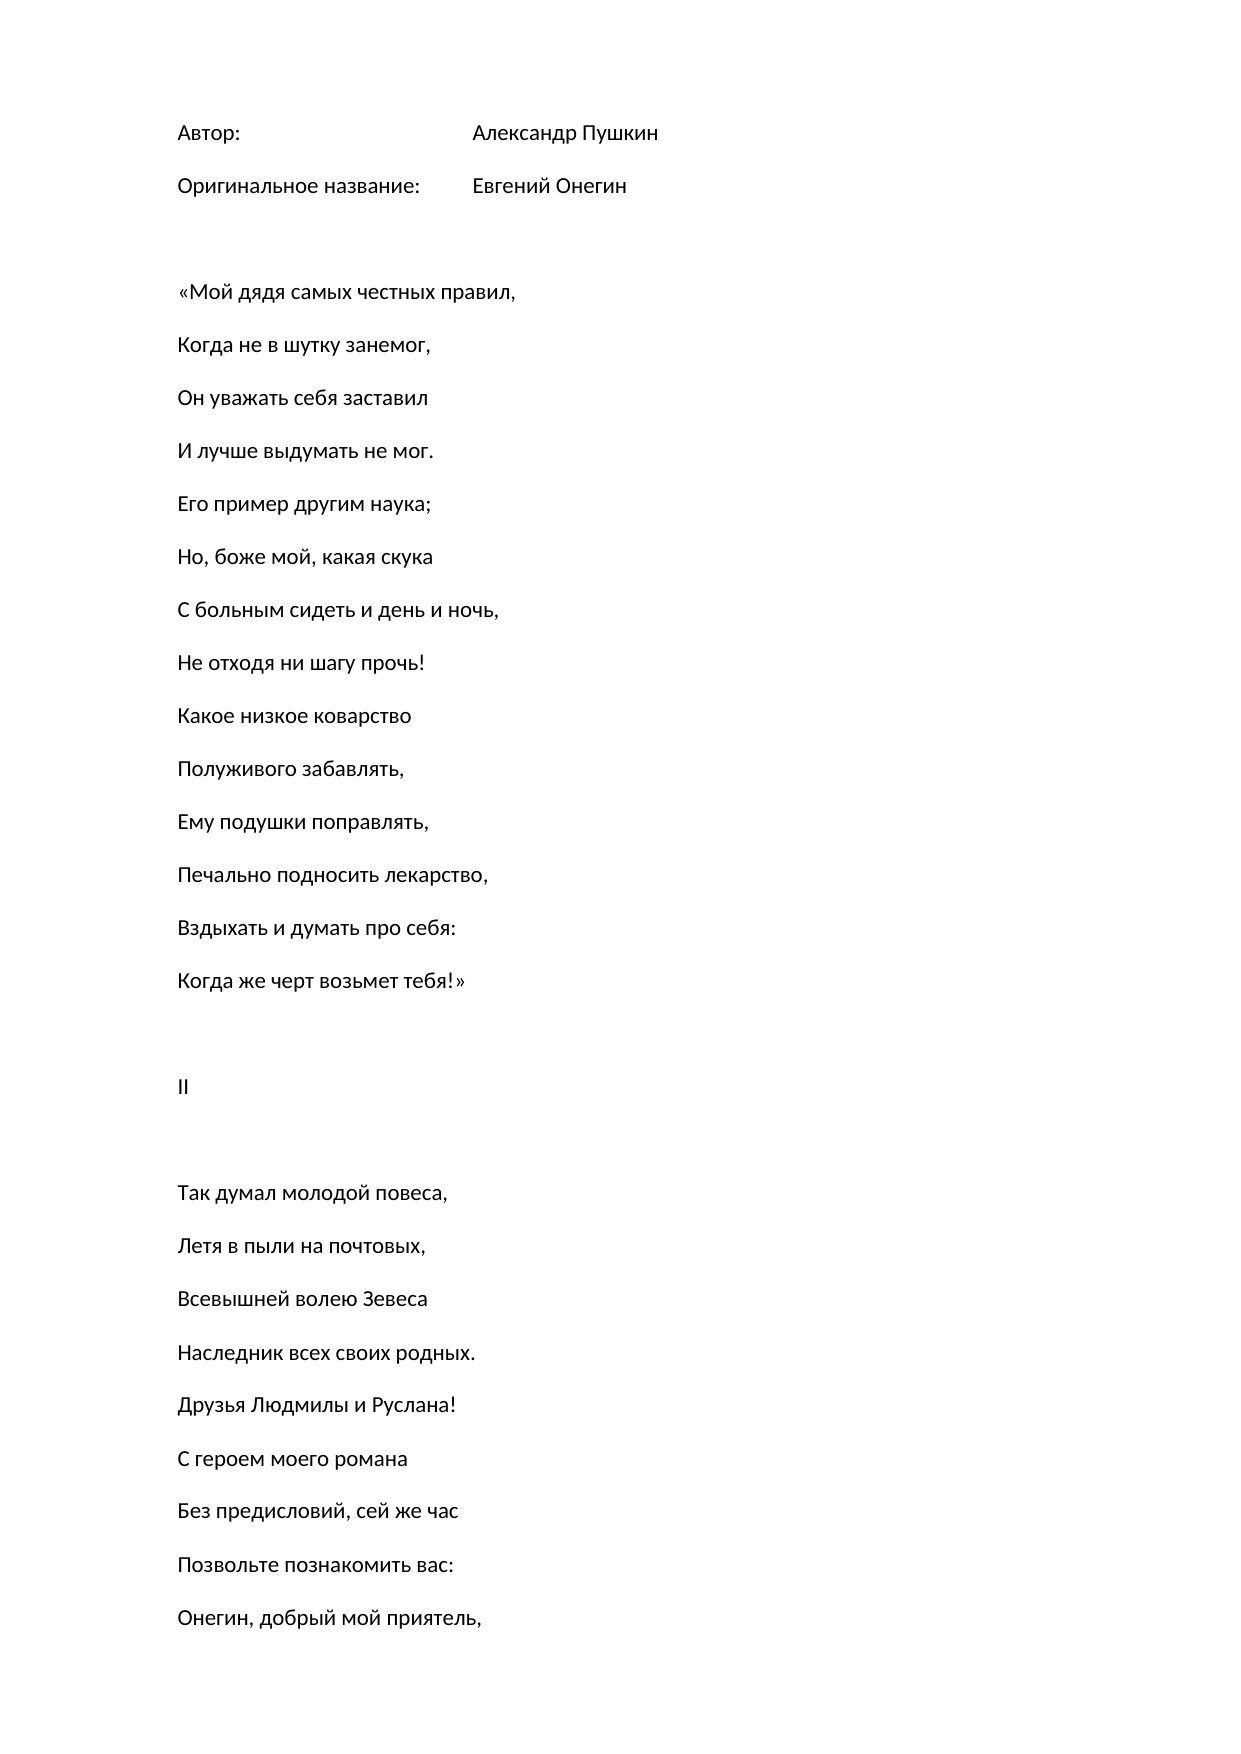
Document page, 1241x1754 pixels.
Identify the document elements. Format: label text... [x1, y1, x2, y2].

text Когда не в шутку занемог, [177, 330, 1152, 358]
text «Мой дядя самых честных правил, [177, 277, 1152, 305]
text Друзья Людмилы и Руслана! [177, 1391, 1152, 1419]
text Без предисловий, сей же час [177, 1497, 1152, 1525]
text Полуживого забавлять, [177, 754, 1152, 782]
text Так думал молодой повеса, [177, 1178, 1152, 1207]
text Оригинальное название: Евгений Онегин [177, 171, 1152, 199]
text Вздыхать и думать про себя: [177, 913, 1152, 941]
text Его пример другим наука; [177, 489, 1152, 517]
text Какое низкое коварство [177, 701, 1152, 729]
text С больным сидеть и день и ночь, [177, 595, 1152, 623]
text Не отходя ни шагу прочь! [177, 648, 1152, 676]
text Когда же черт возьмет тебя!» [177, 966, 1152, 994]
text Онегин, добрый мой приятель, [177, 1603, 1152, 1631]
text Он уважать себя заставил [177, 383, 1152, 411]
text Но, боже мой, какая скука [177, 542, 1152, 570]
text Печально подносить лекарство, [177, 860, 1152, 888]
text Летя в пыли на почтовых, [177, 1232, 1152, 1259]
text Всевышней волею Зевеса [177, 1284, 1152, 1313]
text И лучше выдумать не мог. [177, 436, 1152, 464]
text Автор: Александр Пушкин [177, 118, 1152, 146]
text С героем моего романа [177, 1444, 1152, 1472]
text II [177, 1072, 1152, 1101]
text Наследник всех своих родных. [177, 1338, 1152, 1366]
text Позвольте познакомить вас: [177, 1550, 1152, 1578]
text Ему подушки поправлять, [177, 807, 1152, 835]
